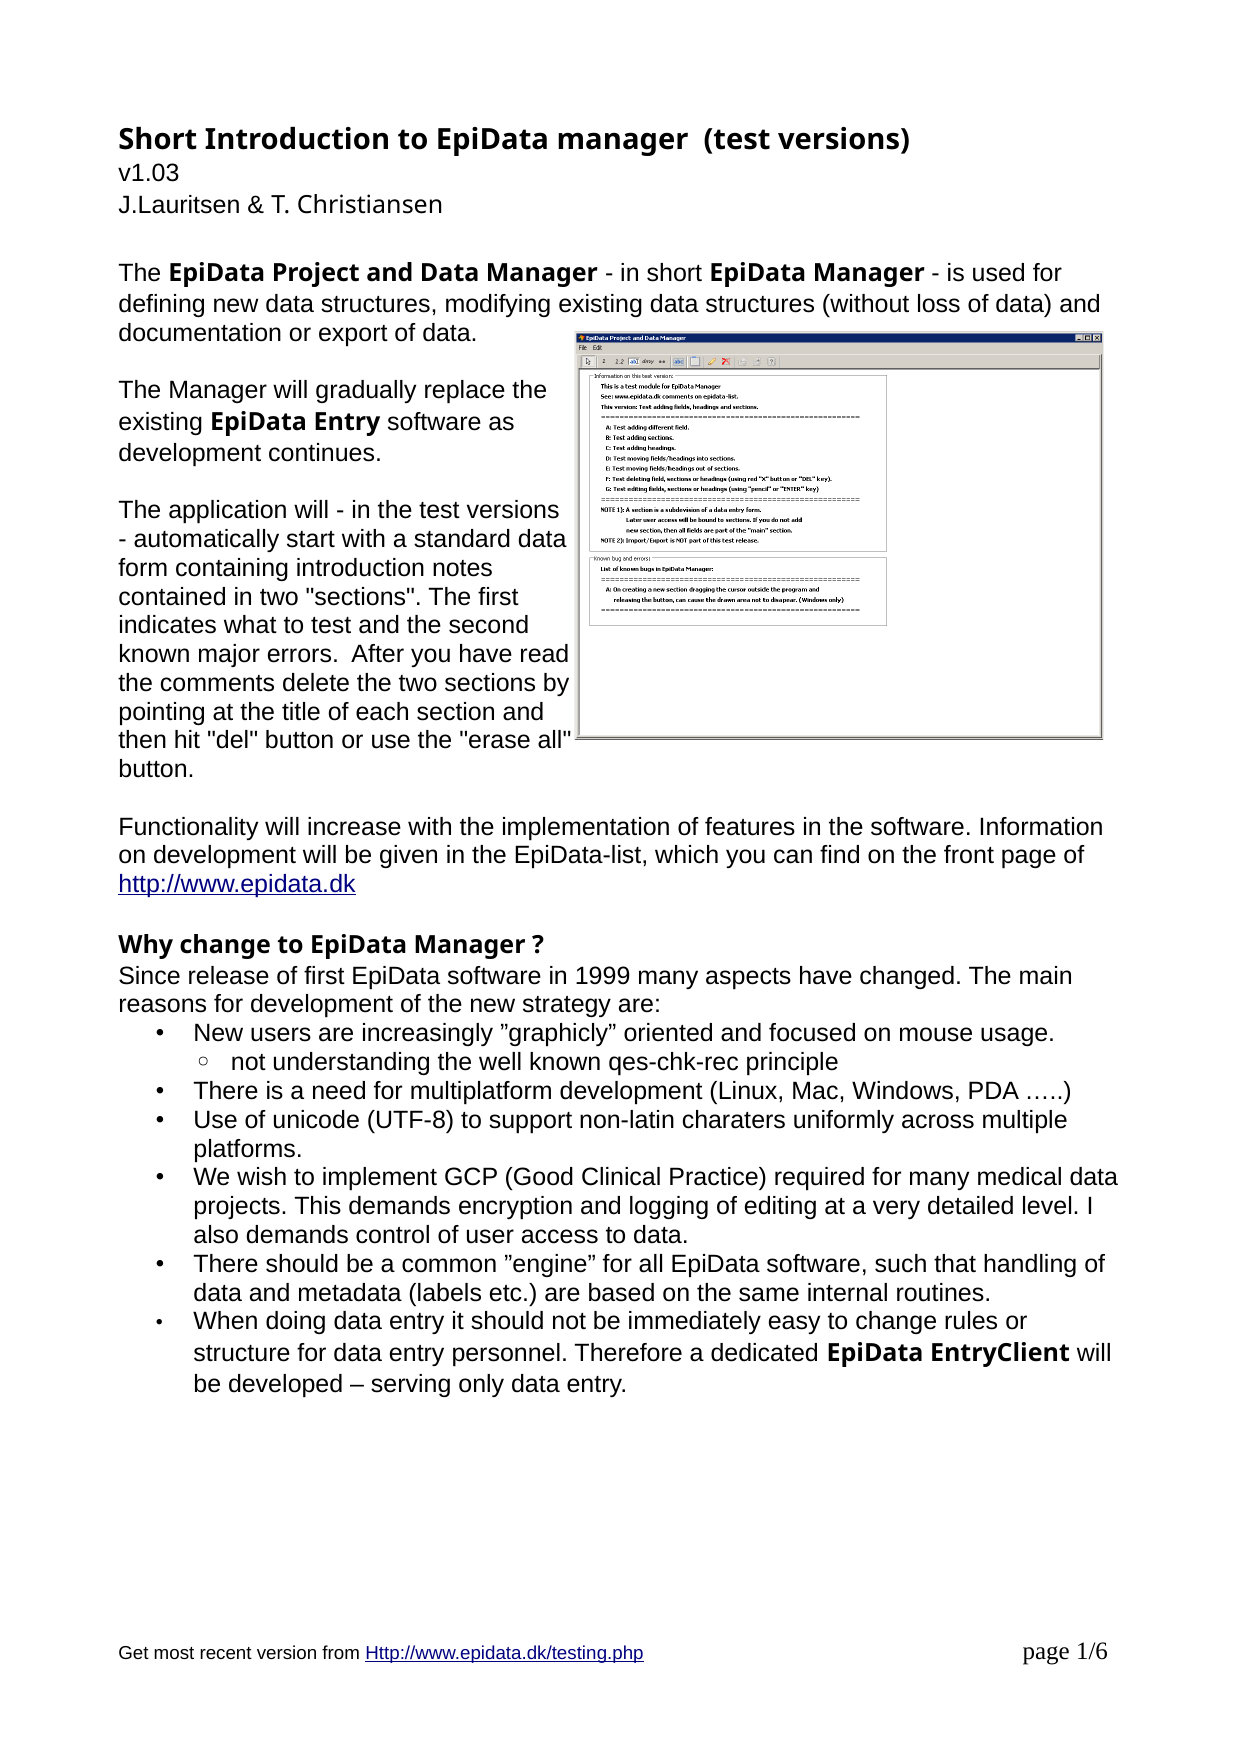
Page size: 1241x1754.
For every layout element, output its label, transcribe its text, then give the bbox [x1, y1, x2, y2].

text The application will - in the test versions - automatically start with a standard data form containing introduction notes contained in two "sections". The first indicates what to test and the second known major errors. After you have read the comments delete the two sections by pointing at the title of each section and then hit "del" button or use the "erase all" button. [118, 495, 1122, 783]
text reasons for development of the new strategy are: [118, 989, 1122, 1018]
text The EpiData Project and Data Manager - in short EpiData Manager - is used for defining new data structures, modifying existing data structures (without loss of data) and documentation or export of data. [118, 255, 1122, 346]
picture [574, 331, 1104, 740]
list There should be a common ”engine” for all EpiData software, such that handling of data and metadata (labels etc.) are based on the same internal routines. [156, 1249, 1122, 1306]
text v1.03 [118, 158, 1122, 187]
list New users are increasingly ”graphicly” oriented and focused on mouse usage. [156, 1018, 1122, 1047]
list We wish to implement GCP (Good Clinical Practice) required for many medical data projects. This demands encryption and logging of editing at a very detailed level. I also demands control of user access to data. [156, 1162, 1122, 1249]
list not understanding the well known qes-chk-rec principle [193, 1047, 1122, 1076]
list There is a need for multiplatform development (Linux, Mac, Windows, PDA …..) [156, 1076, 1122, 1105]
list Use of unicode (UTF-8) to support non-latin charaters uniformly across multiple platforms. [156, 1105, 1122, 1162]
text Functionality will increase with the implementation of features in the software. Information on development will be given in the EpiData-list, which you can find on the front page of http://www.epidata.dk [118, 812, 1122, 898]
text The Manager will gradually replace the existing EpiData Entry software as development continues. [118, 375, 574, 467]
text Short Introduction to EpiData manager (test versions) [118, 118, 1122, 158]
text J.Lauritsen & T. Christiansen [118, 187, 1122, 221]
list When doing data entry it should not be immediately easy to change rules or structure for data entry personnel. Therefore a dedicated EpiData EntryClient will be developed – serving only data entry. [156, 1306, 1122, 1398]
text Since release of first EpiData software in 1999 many aspects have changed. The main [118, 961, 1122, 989]
text Why change to EpiData Manager ? [118, 927, 1122, 961]
